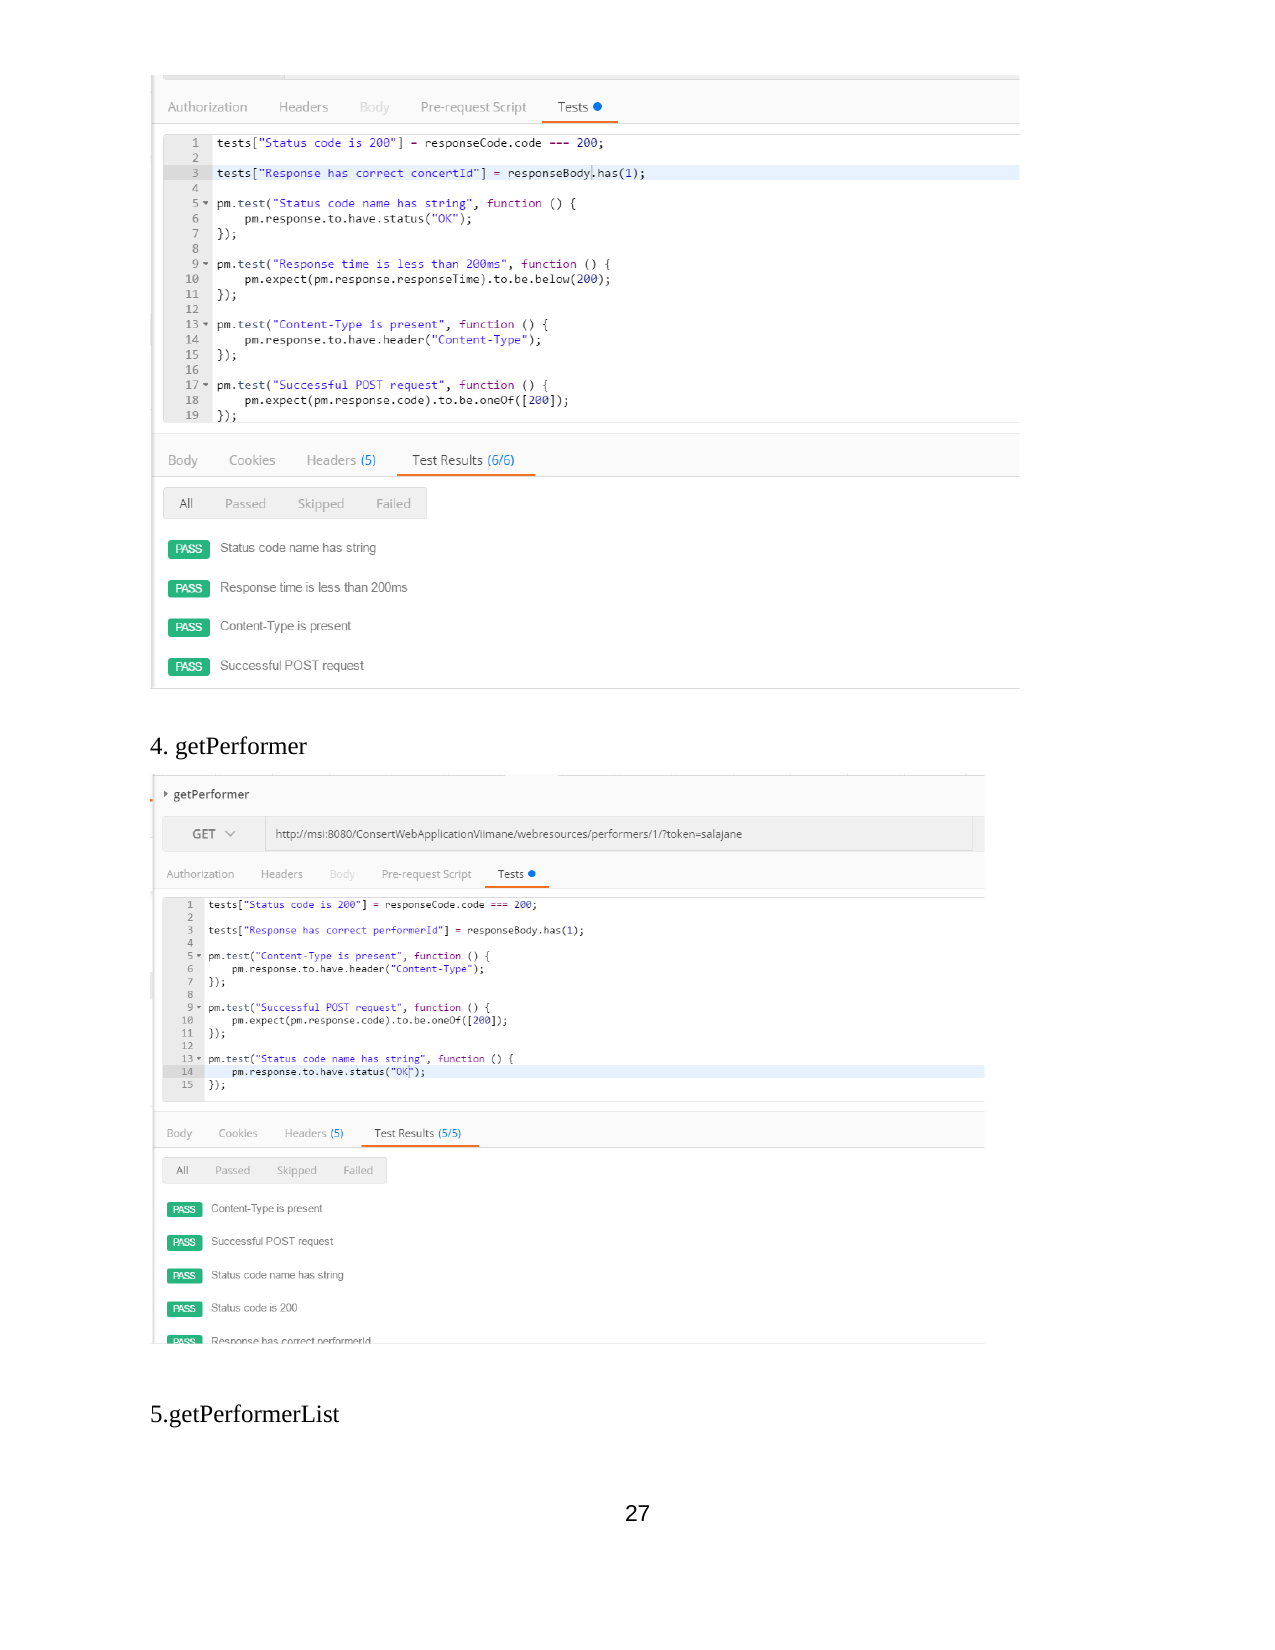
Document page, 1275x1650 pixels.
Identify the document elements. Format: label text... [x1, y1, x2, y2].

text 4. getPerformer [150, 731, 1125, 760]
text 5.getPerformerList [150, 1399, 1125, 1428]
